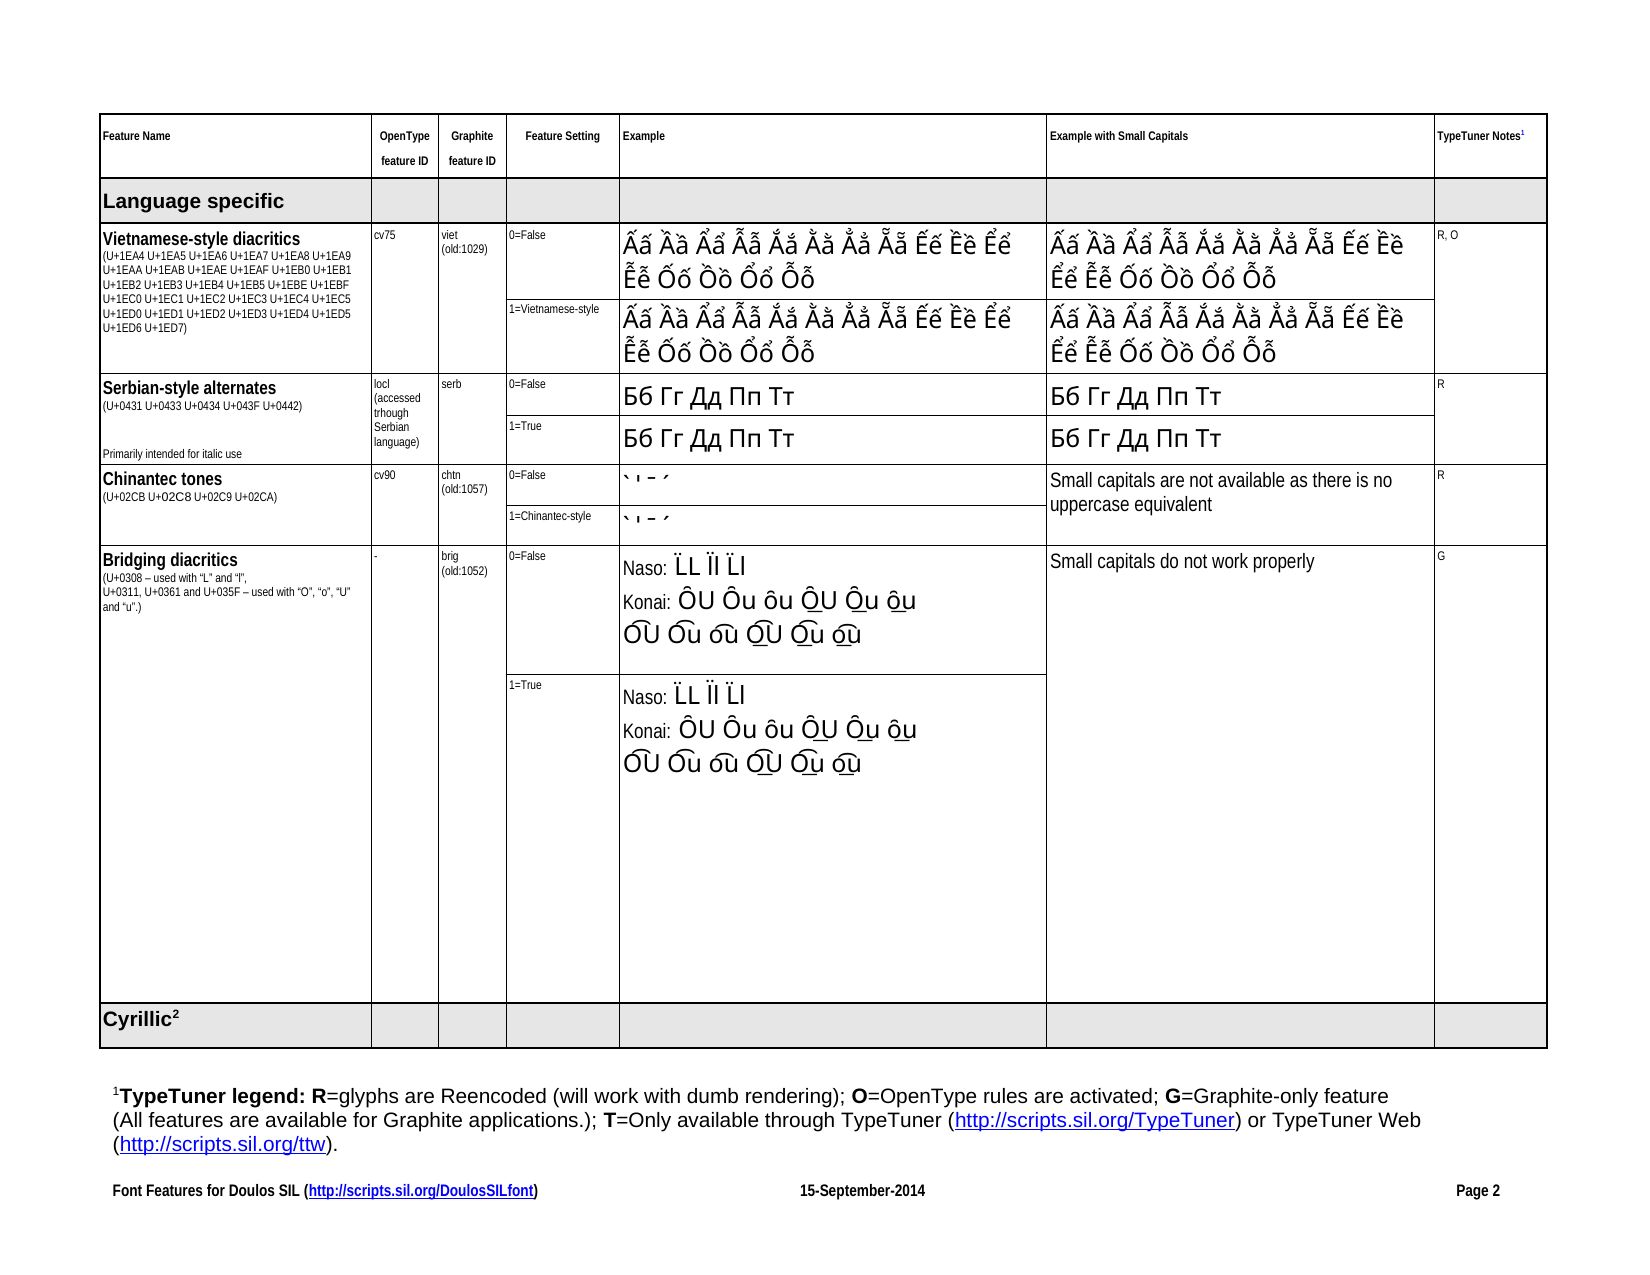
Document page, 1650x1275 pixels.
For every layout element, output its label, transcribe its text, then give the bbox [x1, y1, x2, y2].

table_cell [1435, 179, 1546, 222]
table_cell [372, 179, 438, 222]
table_cell brig (old:1052) [439, 546, 506, 1002]
table_cell locl (accessed trhough Serbian language) [372, 374, 438, 464]
table_cell Бб Гг Дд Пп Тт [1047, 416, 1434, 464]
table_cell Ấấ Ầầ Ẩẩ Ẫẫ Ắắ Ằằ Ẳẳ Ẵẵ Ếế Ềề Ểể Ễễ Ốố Ồồ Ổổ Ỗỗ [1047, 224, 1434, 298]
table_cell [1435, 1004, 1546, 1047]
table_cell Бб Гг Дд Пп Тт [620, 416, 1046, 464]
table_cell G [1435, 546, 1546, 1002]
table_cell ˋ ˈ ˉ ˊ [620, 506, 1046, 545]
table_cell ˋ ˈ ˉ ˊ [620, 465, 1046, 505]
table_cell - [372, 546, 438, 1002]
table_cell cv75 [372, 224, 438, 373]
table_header Feature Name [101, 115, 371, 177]
table_cell Serbian-style alternates (U+0431 U+0433 U+0434 U+043F U+0442) Primarily intended for italic use [101, 374, 371, 464]
table_cell [620, 179, 1046, 222]
table_cell serb [439, 374, 506, 464]
table_cell chtn (old:1057) [439, 465, 506, 545]
table_cell Бб Гг Дд Пп Тт [1047, 374, 1434, 415]
table_cell 0=False [507, 224, 619, 298]
table_cell viet (old:1029) [439, 224, 506, 373]
table_header Example with Small Capitals [1047, 115, 1434, 177]
table_cell Ấấ Ầầ Ẩẩ Ẫẫ Ắắ Ằằ Ẳẳ Ẵẵ Ếế Ềề Ểể Ễễ Ốố Ồồ Ổổ Ỗỗ [620, 224, 1046, 298]
table_cell Bridging diacritics (U+0308 – used with “L” and “l”, U+0311, U+0361 and U+035F – used with “O”, “o”, “U” and “u”.) [101, 546, 371, 1002]
table_cell R [1435, 465, 1546, 545]
table_cell 0=False [507, 465, 619, 505]
table_cell 1=True [507, 675, 619, 1002]
table_cell [1047, 1004, 1434, 1047]
table_cell Бб Гг Дд Пп Тт [620, 374, 1046, 415]
table_cell R [1435, 374, 1546, 464]
table_cell Ấấ Ầầ Ẩẩ Ẫẫ Ắắ Ằằ Ẳẳ Ẵẵ Ếế Ềề Ểể Ễễ Ốố Ồồ Ổổ Ỗỗ [620, 300, 1046, 373]
table_cell 0=False [507, 374, 619, 415]
table_cell [439, 1004, 506, 1047]
table_header Example [620, 115, 1046, 177]
table_cell [620, 1004, 1046, 1047]
table_cell Naso: L̈L l̈l L̈l Konai: ȎU Ȏu ȏu Ȏ͟U Ȏ͟u ȏ͟u O͡U O͡u o͡u O͟͡U O͟͡u o͟͡u [620, 546, 1046, 674]
table_cell 1=True [507, 416, 619, 464]
table_cell [507, 1004, 619, 1047]
table_cell R, O [1435, 224, 1546, 373]
table_cell Small capitals are not available as there is no uppercase equivalent [1047, 465, 1434, 545]
table_cell Cyrillic [101, 1004, 371, 1047]
table_cell Naso: L̈L l̈l L̈l Konai: ȎU Ȏu ȏu Ȏ͟U Ȏ͟u ȏ͟u O͡U O͡u o͡u O͟͡U O͟͡u o͟͡u [620, 675, 1046, 1002]
table_cell [439, 179, 506, 222]
table_cell Language specific [101, 179, 371, 222]
table_cell Ấấ Ầầ Ẩẩ Ẫẫ Ắắ Ằằ Ẳẳ Ẵẵ Ếế Ềề Ểể Ễễ Ốố Ồồ Ổổ Ỗỗ [1047, 300, 1434, 373]
table_header Graphite feature ID [439, 115, 506, 177]
table_cell 0=False [507, 546, 619, 674]
table_header TypeTuner Notes [1435, 115, 1546, 177]
table_cell [1047, 179, 1434, 222]
table_cell Chinantec tones (U+02CB U+02C8 U+02C9 U+02CA) [101, 465, 371, 545]
table_header Feature Setting [507, 115, 619, 177]
table_cell 1=Chinantec-style [507, 506, 619, 545]
table_cell Small capitals do not work properly [1047, 546, 1434, 1002]
table_cell [507, 179, 619, 222]
table_header OpenType feature ID [372, 115, 438, 177]
table_cell cv90 [372, 465, 438, 545]
table_cell [372, 1004, 438, 1047]
table_cell 1=Vietnamese-style [507, 300, 619, 373]
table_cell Vietnamese-style diacritics (U+1EA4 U+1EA5 U+1EA6 U+1EA7 U+1EA8 U+1EA9 U+1EAA U+1EAB U+1EAE U+1EAF U+1EB0 U+1EB1 U+1EB2 U+1EB3 U+1EB4 U+1EB5 U+1EBE U+1EBF U+1EC0 U+1EC1 U+1EC2 U+1EC3 U+1EC4 U+1EC5 U+1ED0 U+1ED1 U+1ED2 U+1ED3 U+1ED4 U+1ED5 U+1ED6 U+1ED7) [101, 224, 371, 373]
